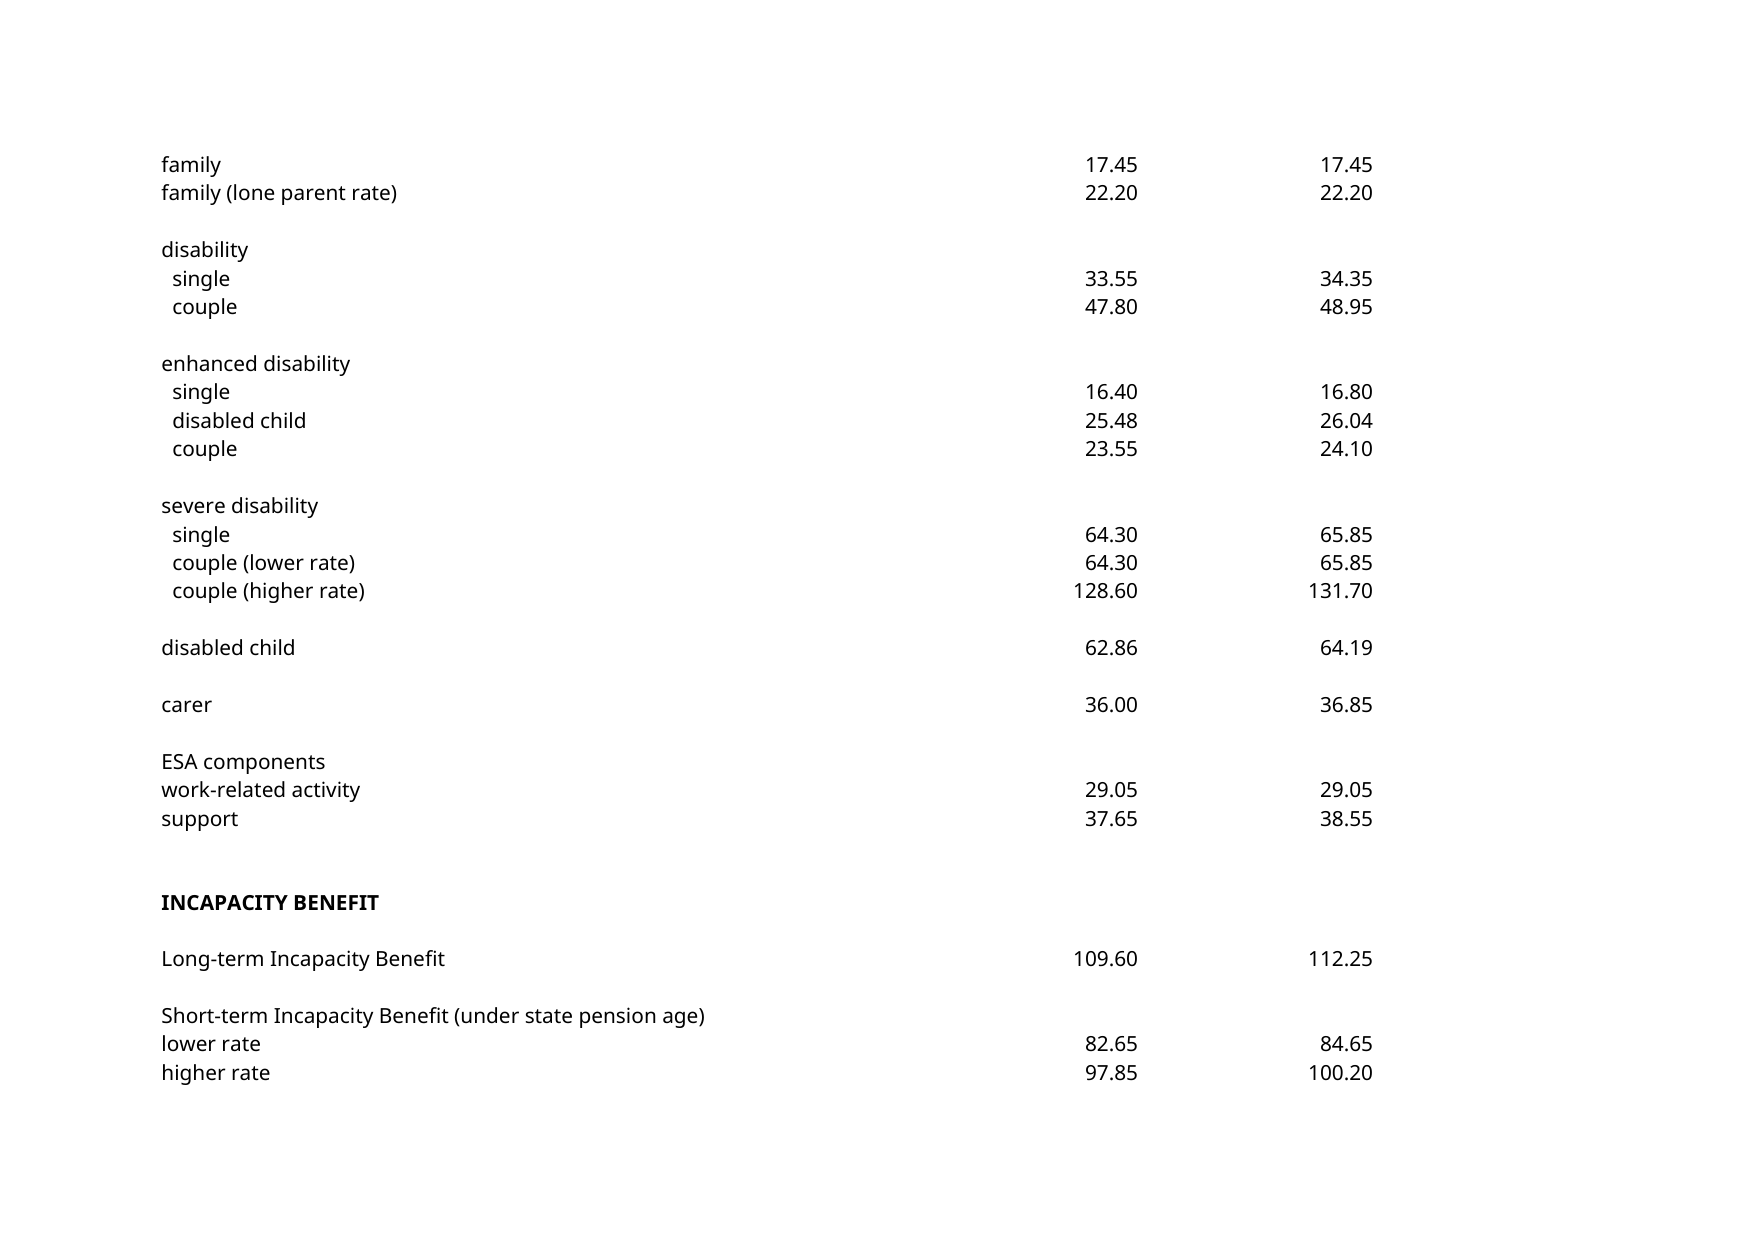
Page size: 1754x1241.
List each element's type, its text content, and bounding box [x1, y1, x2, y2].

table_cell 34.35 [1155, 264, 1389, 292]
table_cell single [150, 378, 938, 406]
table_cell 25.48 [938, 406, 1154, 434]
table_cell single [150, 264, 938, 292]
table_cell 29.05 [1155, 776, 1389, 804]
table_cell 48.95 [1155, 292, 1389, 321]
table_cell 38.55 [1155, 804, 1389, 832]
table_cell [938, 719, 1154, 747]
table_cell family (lone parent rate) [150, 179, 938, 207]
table_cell ESA components [150, 747, 938, 776]
table_cell [1155, 747, 1389, 776]
table_cell 97.85 [938, 1058, 1154, 1086]
table_cell 62.86 [938, 634, 1154, 662]
table_cell [938, 321, 1154, 349]
table_cell 26.04 [1155, 406, 1389, 434]
table_cell INCAPACITY BENEFIT [150, 888, 938, 917]
table_cell [938, 833, 1154, 861]
table_cell disabled child [150, 634, 938, 662]
table_cell [150, 463, 938, 491]
table_cell [938, 491, 1154, 520]
table_cell [1155, 321, 1389, 349]
table_cell 109.60 [938, 944, 1154, 973]
table_cell [1155, 207, 1389, 235]
table_cell carer [150, 690, 938, 719]
table_cell 36.00 [938, 690, 1154, 719]
table_cell [1155, 973, 1389, 1001]
table_cell 24.10 [1155, 434, 1389, 463]
table_cell 131.70 [1155, 577, 1389, 605]
table_cell 29.05 [938, 776, 1154, 804]
table_cell [938, 235, 1154, 264]
table_cell family [150, 150, 938, 178]
table_cell 82.65 [938, 1030, 1154, 1058]
table_cell 16.80 [1155, 378, 1389, 406]
table_cell [938, 861, 1154, 888]
table_cell 23.55 [938, 434, 1154, 463]
table_cell [1155, 235, 1389, 264]
table_cell 16.40 [938, 378, 1154, 406]
table_cell couple [150, 292, 938, 321]
table_cell 17.45 [1155, 150, 1389, 178]
table_cell couple [150, 434, 938, 463]
table_cell [150, 207, 938, 235]
table_cell disability [150, 235, 938, 264]
table_cell 112.25 [1155, 944, 1389, 973]
table_cell 36.85 [1155, 690, 1389, 719]
table_cell couple (higher rate) [150, 577, 938, 605]
table_cell [1155, 349, 1389, 377]
table_cell 64.30 [938, 548, 1154, 577]
table_cell [1155, 719, 1389, 747]
table_cell enhanced disability [150, 349, 938, 377]
table_cell [938, 973, 1154, 1001]
table_cell Short-term Incapacity Benefit (under state pension age) [150, 1001, 938, 1029]
table_cell 65.85 [1155, 520, 1389, 548]
table_cell disabled child [150, 406, 938, 434]
table_cell higher rate [150, 1058, 938, 1086]
table_cell [1155, 888, 1389, 917]
table_cell 22.20 [938, 179, 1154, 207]
table_cell [938, 463, 1154, 491]
table_cell [150, 662, 938, 690]
table_cell [1155, 861, 1389, 888]
table_cell support [150, 804, 938, 832]
table_cell Long-term Incapacity Benefit [150, 944, 938, 973]
table_cell 64.19 [1155, 634, 1389, 662]
table_cell [150, 973, 938, 1001]
table_cell [1155, 491, 1389, 520]
table_cell severe disability [150, 491, 938, 520]
table_cell 22.20 [1155, 179, 1389, 207]
table_cell couple (lower rate) [150, 548, 938, 577]
table_cell [938, 349, 1154, 377]
table_cell [1155, 1001, 1389, 1029]
table_cell [1155, 917, 1389, 944]
table_cell lower rate [150, 1030, 938, 1058]
table_cell [938, 747, 1154, 776]
table_cell [938, 662, 1154, 690]
table_cell [150, 605, 938, 633]
table_cell single [150, 520, 938, 548]
table_cell [1155, 833, 1389, 861]
table_cell 84.65 [1155, 1030, 1389, 1058]
table_cell 33.55 [938, 264, 1154, 292]
table_cell [938, 207, 1154, 235]
table_cell 65.85 [1155, 548, 1389, 577]
table_cell 100.20 [1155, 1058, 1389, 1086]
table_cell [150, 719, 938, 747]
table_cell [1155, 463, 1389, 491]
table_cell [938, 605, 1154, 633]
table_cell [1155, 662, 1389, 690]
table_cell [1155, 605, 1389, 633]
table_cell 47.80 [938, 292, 1154, 321]
table_cell [150, 917, 938, 944]
table_cell work-related activity [150, 776, 938, 804]
table_cell 64.30 [938, 520, 1154, 548]
table_cell 128.60 [938, 577, 1154, 605]
table_cell 17.45 [938, 150, 1154, 178]
table_cell [150, 833, 938, 861]
table_cell [938, 888, 1154, 917]
table_cell [150, 861, 938, 888]
table_cell [938, 917, 1154, 944]
table_cell 37.65 [938, 804, 1154, 832]
table_cell [938, 1001, 1154, 1029]
table_cell [150, 321, 938, 349]
